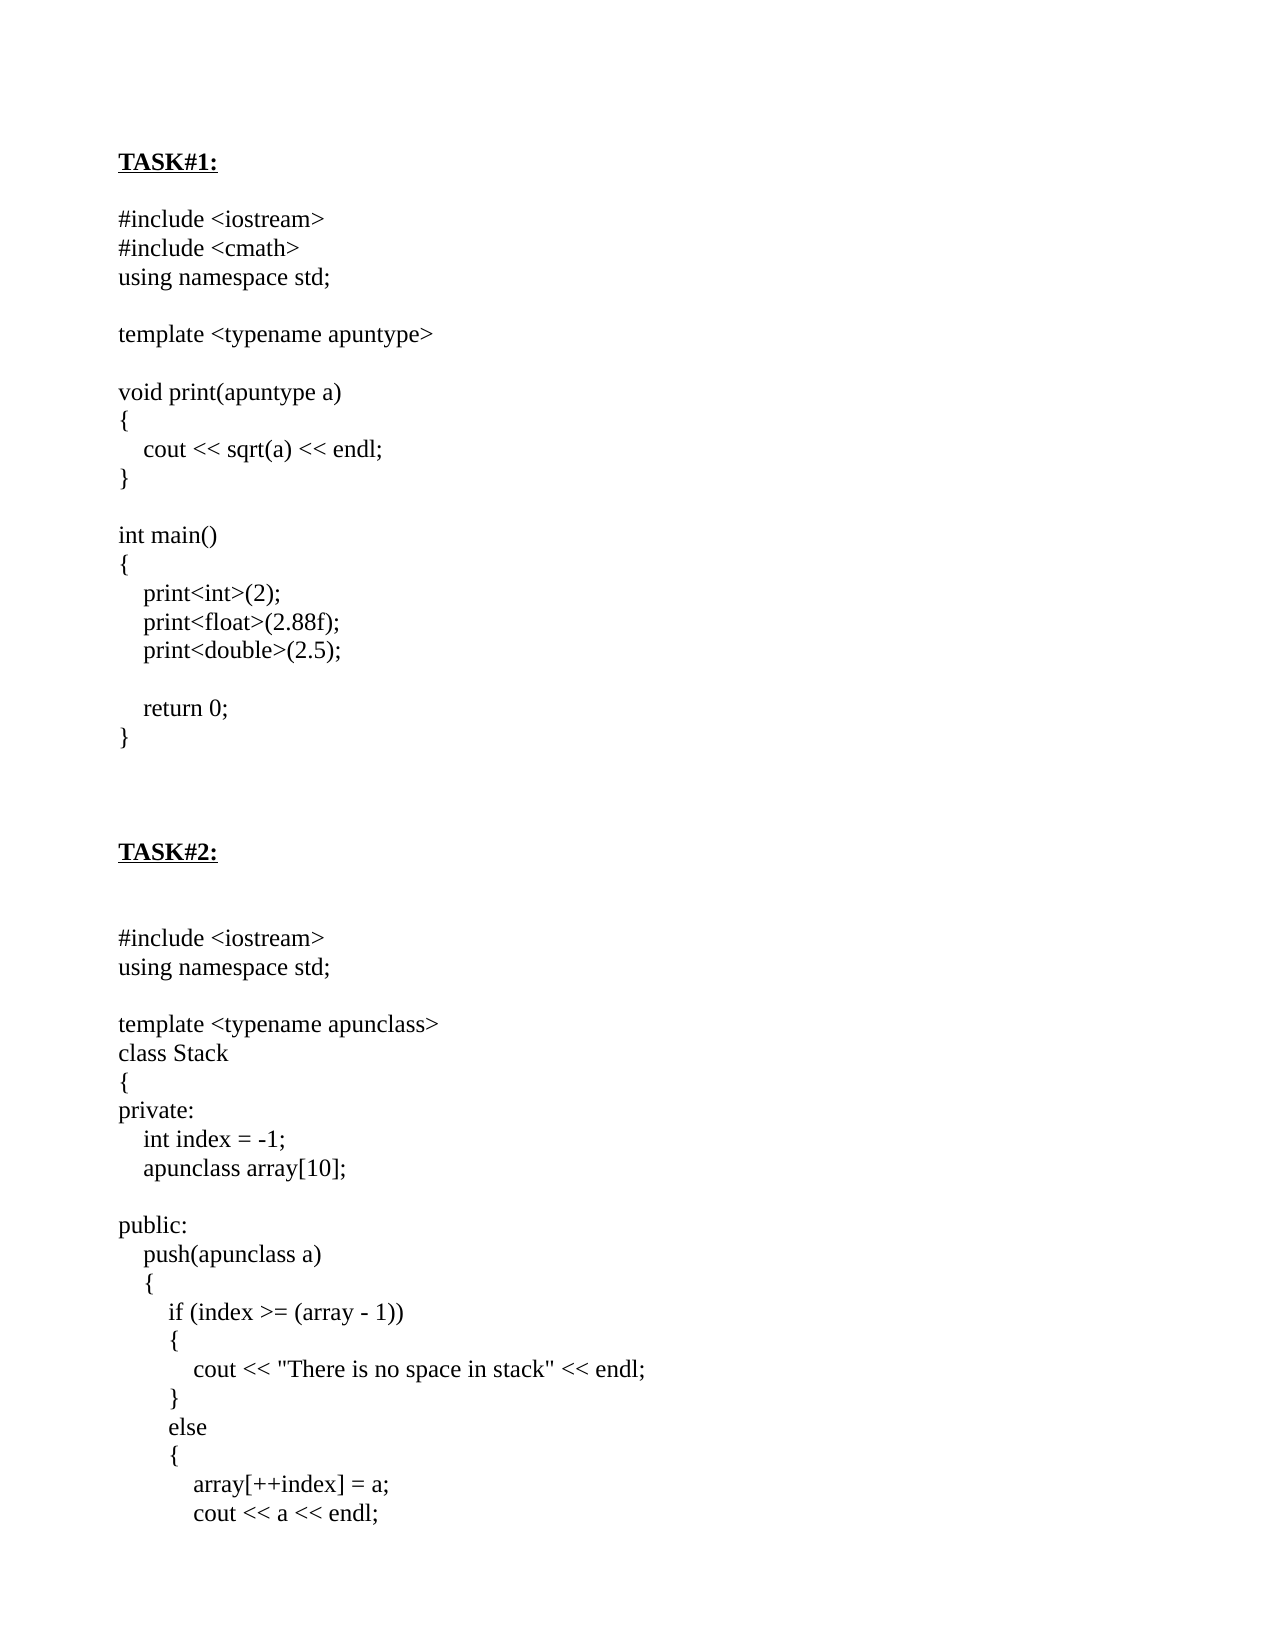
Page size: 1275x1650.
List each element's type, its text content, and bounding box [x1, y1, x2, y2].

text cout << "There is no space in stack" << endl; [118, 1354, 1157, 1383]
text #include <iostream> [118, 923, 1157, 952]
text private: [118, 1096, 1157, 1124]
text else [118, 1412, 1157, 1441]
text array[++index] = a; [118, 1469, 1157, 1498]
text template <typename apuntype> [118, 319, 1157, 348]
text #include <cmath> [118, 233, 1157, 262]
text } [118, 463, 1157, 492]
text print<int>(2); [118, 578, 1157, 607]
text class Stack [118, 1038, 1157, 1067]
text { [118, 549, 1157, 578]
text push(apunclass a) [118, 1239, 1157, 1268]
text cout << a << endl; [118, 1498, 1157, 1527]
text using namespace std; [118, 952, 1157, 981]
text public: [118, 1211, 1157, 1239]
text TASK#2: [118, 837, 1157, 866]
text print<float>(2.88f); [118, 607, 1157, 636]
text } [118, 1383, 1157, 1412]
text #include <iostream> [118, 204, 1157, 233]
text { [118, 1268, 1157, 1297]
text template <typename apunclass> [118, 1009, 1157, 1038]
text cout << sqrt(a) << endl; [118, 434, 1157, 463]
text int index = -1; [118, 1124, 1157, 1153]
text apunclass array[10]; [118, 1153, 1157, 1182]
text { [118, 1441, 1157, 1469]
text print<double>(2.5); [118, 636, 1157, 664]
text int main() [118, 521, 1157, 549]
text using namespace std; [118, 262, 1157, 291]
text TASK#1: [118, 147, 1157, 176]
text return 0; [118, 693, 1157, 722]
text { [118, 406, 1157, 434]
text } [118, 722, 1157, 751]
text void print(apuntype a) [118, 377, 1157, 406]
text { [118, 1326, 1157, 1354]
text { [118, 1067, 1157, 1096]
text if (index >= (array - 1)) [118, 1297, 1157, 1326]
